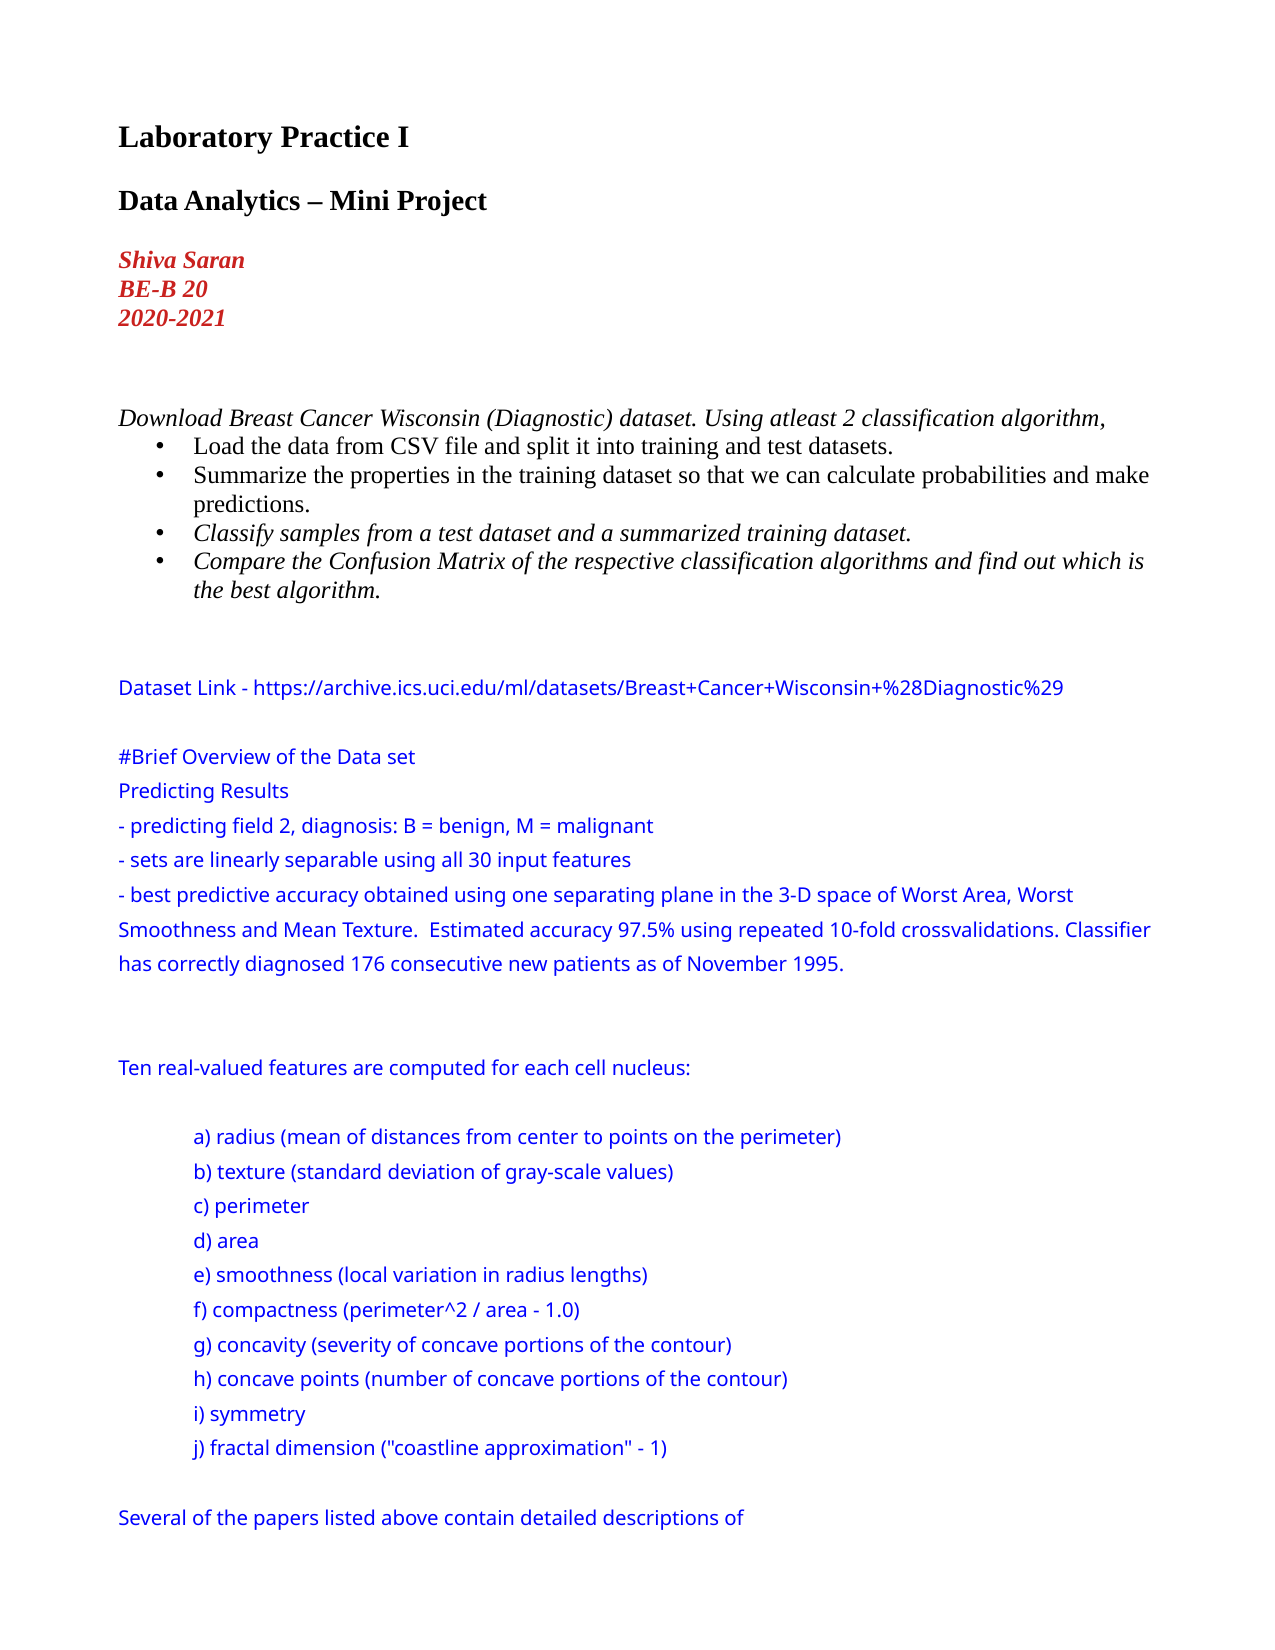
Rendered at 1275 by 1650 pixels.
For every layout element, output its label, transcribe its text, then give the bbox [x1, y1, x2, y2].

text Shiva Saran [118, 245, 1157, 274]
text - predicting field 2, diagnosis: B = benign, M = malignant [118, 811, 1157, 839]
text Ten real-valued features are computed for each cell nucleus: [118, 1053, 1157, 1081]
text i) symmetry [118, 1399, 1157, 1427]
text e) smoothness (local variation in radius lengths) [118, 1261, 1157, 1289]
list Classify samples from a test dataset and a summarized training dataset. [156, 518, 1157, 546]
list Summarize the properties in the training dataset so that we can calculate probabilities and make predictions. [156, 460, 1157, 518]
text Predicting Results [118, 777, 1157, 804]
list Compare the Confusion Matrix of the respective classification algorithms and find out which is the best algorithm. [156, 546, 1157, 604]
text h) concave points (number of concave portions of the contour) [118, 1365, 1157, 1392]
text c) perimeter [118, 1192, 1157, 1219]
text a) radius (mean of distances from center to points on the perimeter) [118, 1123, 1157, 1150]
text f) compactness (perimeter^2 / area - 1.0) [118, 1296, 1157, 1323]
text - best predictive accuracy obtained using one separating plane in the 3-D space of Worst Area, Worst Smoothness and Mean Texture. Estimated accuracy 97.5% using repeated 10-fold crossvalidations. Classifier has correctly diagnosed 176 consecutive new patients as of November 1995. [118, 881, 1157, 977]
text BE-B 20 [118, 274, 1157, 303]
text Laboratory Practice I [118, 118, 1157, 154]
text #Brief Overview of the Data set [118, 742, 1157, 770]
text Data Analytics – Mini Project [118, 183, 1157, 216]
text Download Breast Cancer Wisconsin (Diagnostic) dataset. Using atleast 2 classification algorithm, [118, 403, 1157, 431]
list Load the data from CSV file and split it into training and test datasets. [156, 431, 1157, 460]
text j) fractal dimension ("coastline approximation" - 1) [118, 1434, 1157, 1462]
text b) texture (standard deviation of gray-scale values) [118, 1157, 1157, 1185]
text g) concavity (severity of concave portions of the contour) [118, 1330, 1157, 1358]
text Several of the papers listed above contain detailed descriptions of [118, 1503, 1157, 1531]
text 2020-2021 [118, 303, 1157, 331]
text - sets are linearly separable using all 30 input features [118, 846, 1157, 874]
text d) area [118, 1226, 1157, 1254]
text Dataset Link - https://archive.ics.uci.edu/ml/datasets/Breast+Cancer+Wisconsin+%28Diagnostic%29 [118, 673, 1157, 701]
